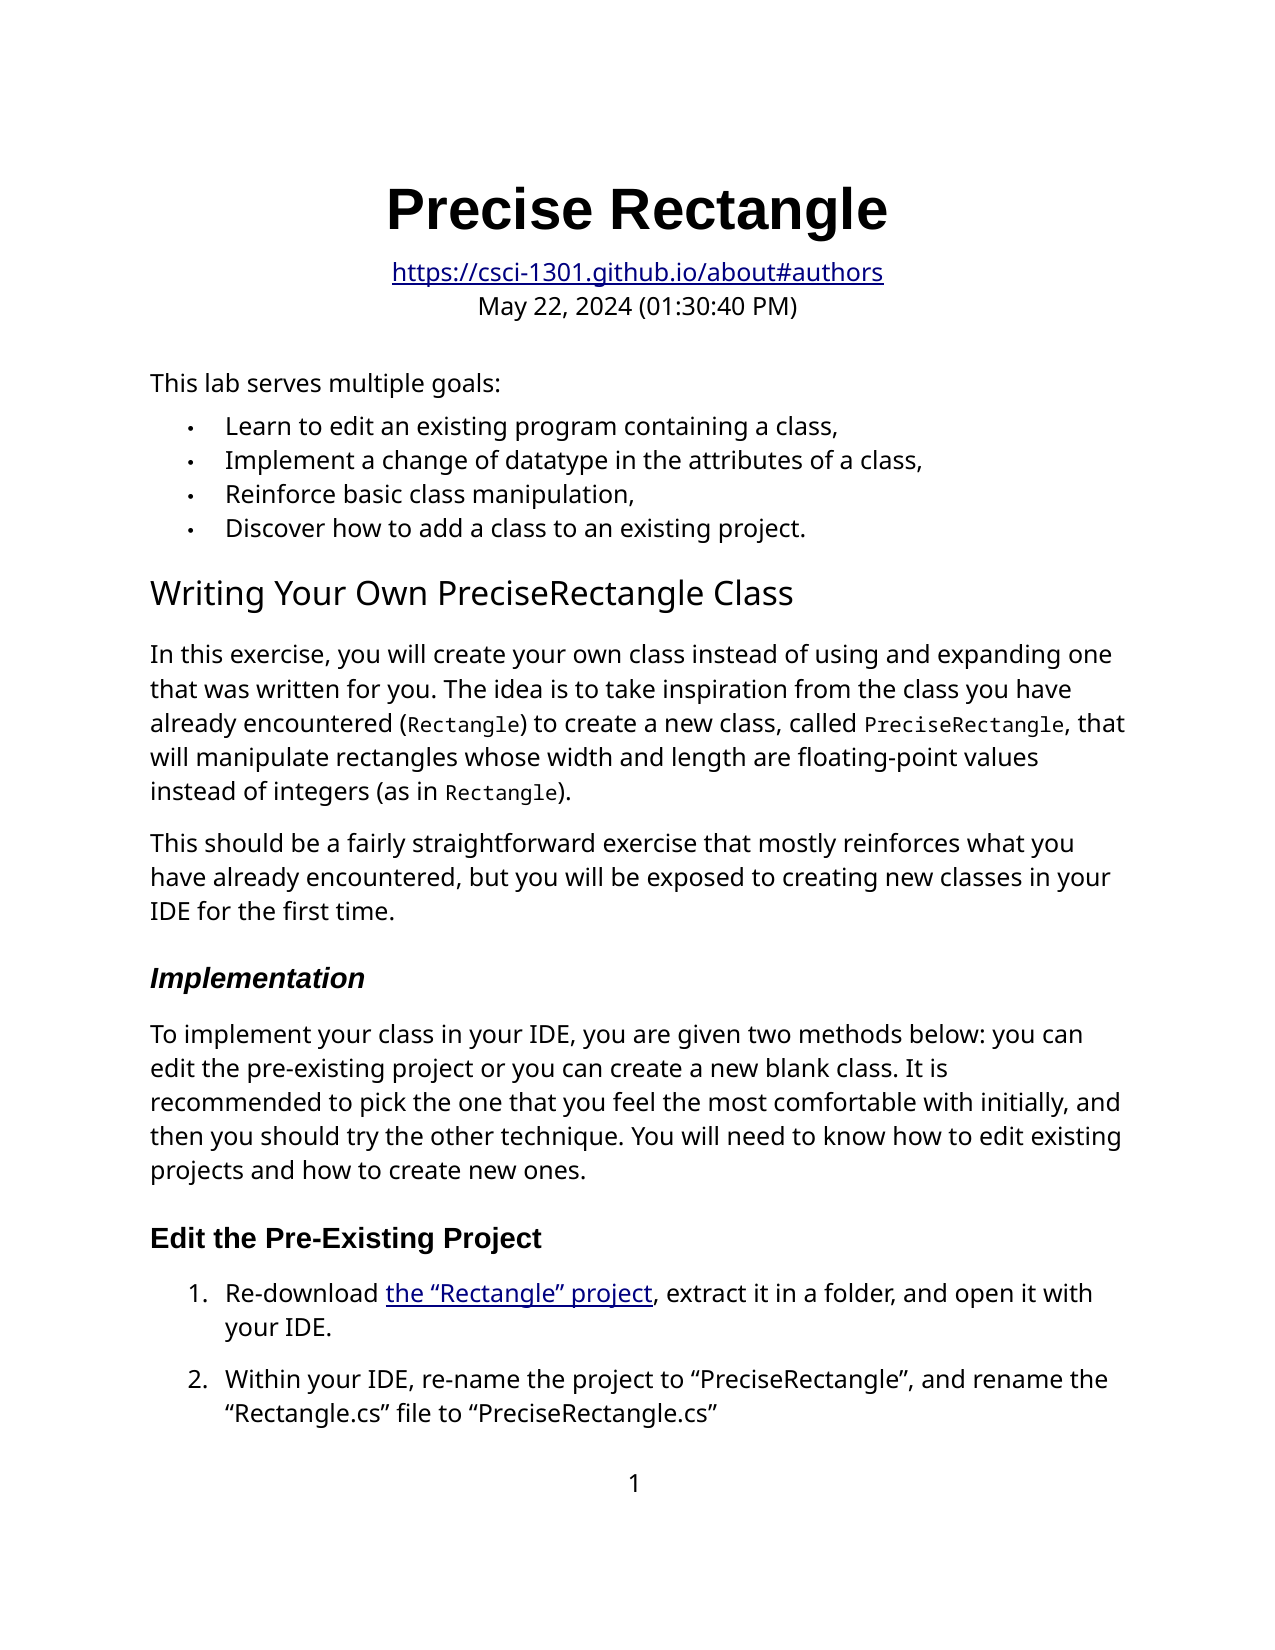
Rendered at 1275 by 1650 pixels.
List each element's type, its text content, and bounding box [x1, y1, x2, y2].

list Reinforce basic class manipulation, [187, 477, 1125, 511]
text To implement your class in your IDE, you are given two methods below: you can edit the pre-existing project or you can create a new blank class. It is recommended to pick the one that you feel the most comfortable with initially, and then you should try the other technique. You will need to know how to edit existing projects and how to create new ones. [150, 1017, 1125, 1187]
list Re-download the “Rectangle” project, extract it in a folder, and open it with your IDE. [187, 1276, 1125, 1344]
list Within your IDE, re-name the project to “PreciseRectangle”, and rename the “Rectangle.cs” file to “PreciseRectangle.cs” [187, 1362, 1125, 1430]
list Learn to edit an existing program containing a class, [187, 409, 1125, 443]
text In this exercise, you will create your own class instead of using and expanding one that was written for you. The idea is to take inspiration from the class you have already encountered (Rectangle) to create a new class, called PreciseRectangle, that will manipulate rectangles whose width and length are floating-point values instead of integers (as in Rectangle). [150, 637, 1125, 807]
text This should be a fairly straightforward exercise that mostly reinforces what you have already encountered, but you will be exposed to creating new classes in your IDE for the first time. [150, 825, 1125, 928]
text This lab serves multiple goals: [150, 366, 1125, 400]
subtitle Implementation [150, 962, 1125, 995]
list Discover how to add a class to an existing project. [187, 511, 1125, 545]
text https://csci-1301.github.io/about#authors [150, 254, 1125, 289]
text May 22, 2024 (01:30:40 PM) [150, 289, 1125, 323]
list Implement a change of datatype in the attributes of a class, [187, 443, 1125, 477]
subtitle Edit the Pre-Existing Project [150, 1221, 1125, 1254]
title Precise Rectangle [150, 175, 1125, 242]
subtitle Writing Your Own PreciseRectangle Class [150, 570, 1125, 616]
